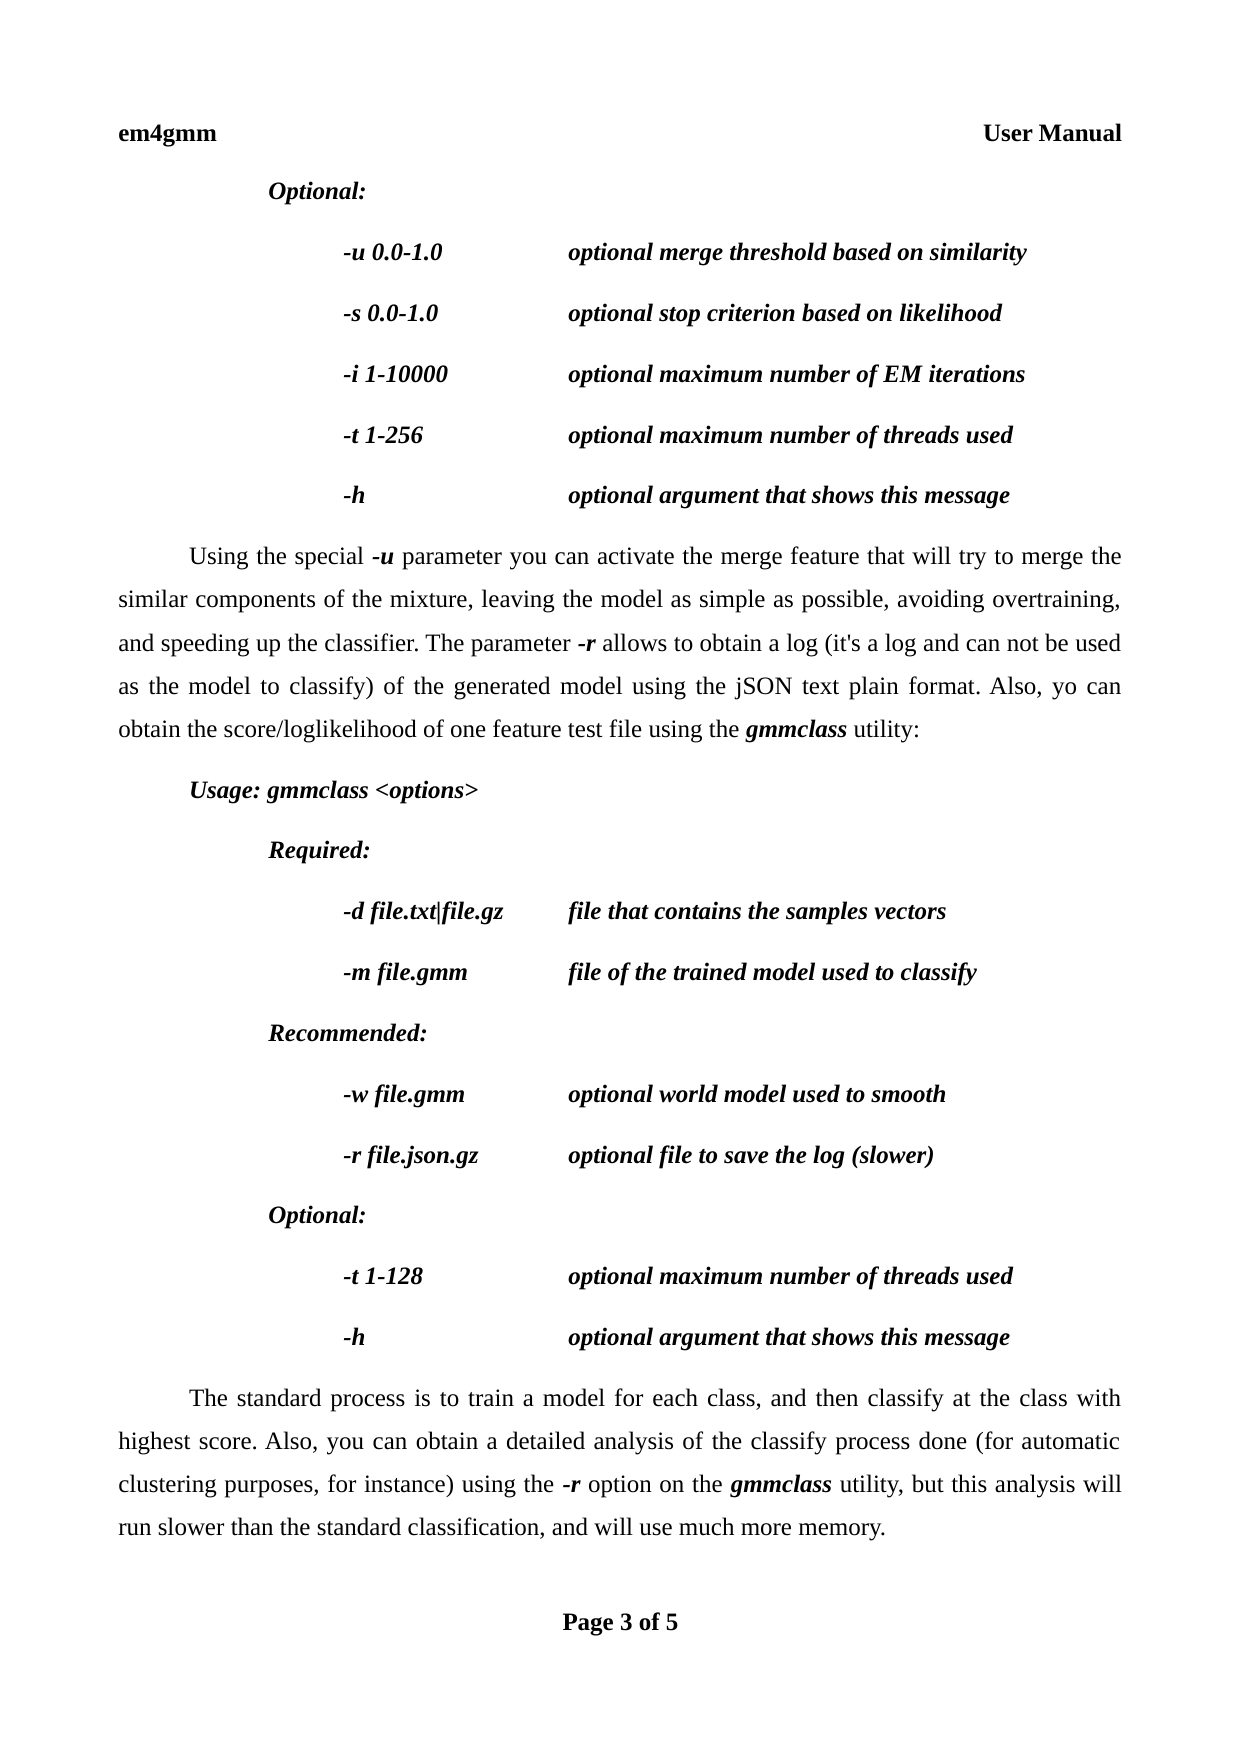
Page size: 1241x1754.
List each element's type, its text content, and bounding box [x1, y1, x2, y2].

text Recommended: [118, 1018, 1122, 1047]
text The standard process is to train a model for each class, and then classify at the class with highest score. Also, you can obtain a detailed analysis of the classify process done (for automatic clustering purposes, for instance) using the -r option on the gmmclass utility, but this analysis will run slower than the standard classification, and will use much more memory. [118, 1383, 1122, 1541]
text Optional: [118, 1201, 1122, 1229]
text -u 0.0-1.0 optional merge threshold based on similarity [118, 237, 1122, 266]
text -h optional argument that shows this message [118, 481, 1122, 509]
text Required: [118, 836, 1122, 864]
text -t 1-256 optional maximum number of threads used [118, 420, 1122, 448]
text -t 1-128 optional maximum number of threads used [118, 1261, 1122, 1290]
text Using the special -u parameter you can activate the merge feature that will try to merge the similar components of the mixture, leaving the model as simple as possible, avoiding overtraining, and speeding up the classifier. The parameter -r allows to obtain a log (it's a log and can not be used as the model to classify) of the generated model using the jSON text plain format. Also, yo can obtain the score/loglikelihood of one feature test file using the gmmclass utility: [118, 541, 1122, 743]
text Optional: [118, 176, 1122, 205]
text -r file.json.gz optional file to save the log (slower) [118, 1140, 1122, 1168]
text -d file.txt|file.gz file that contains the samples vectors [118, 896, 1122, 925]
text -w file.gmm optional world model used to smooth [118, 1079, 1122, 1108]
text -m file.gmm file of the trained model used to classify [118, 957, 1122, 986]
text -i 1-10000 optional maximum number of EM iterations [118, 359, 1122, 388]
text -h optional argument that shows this message [118, 1322, 1122, 1351]
text -s 0.0-1.0 optional stop criterion based on likelihood [118, 298, 1122, 327]
text Usage: gmmclass <options> [118, 775, 1122, 803]
